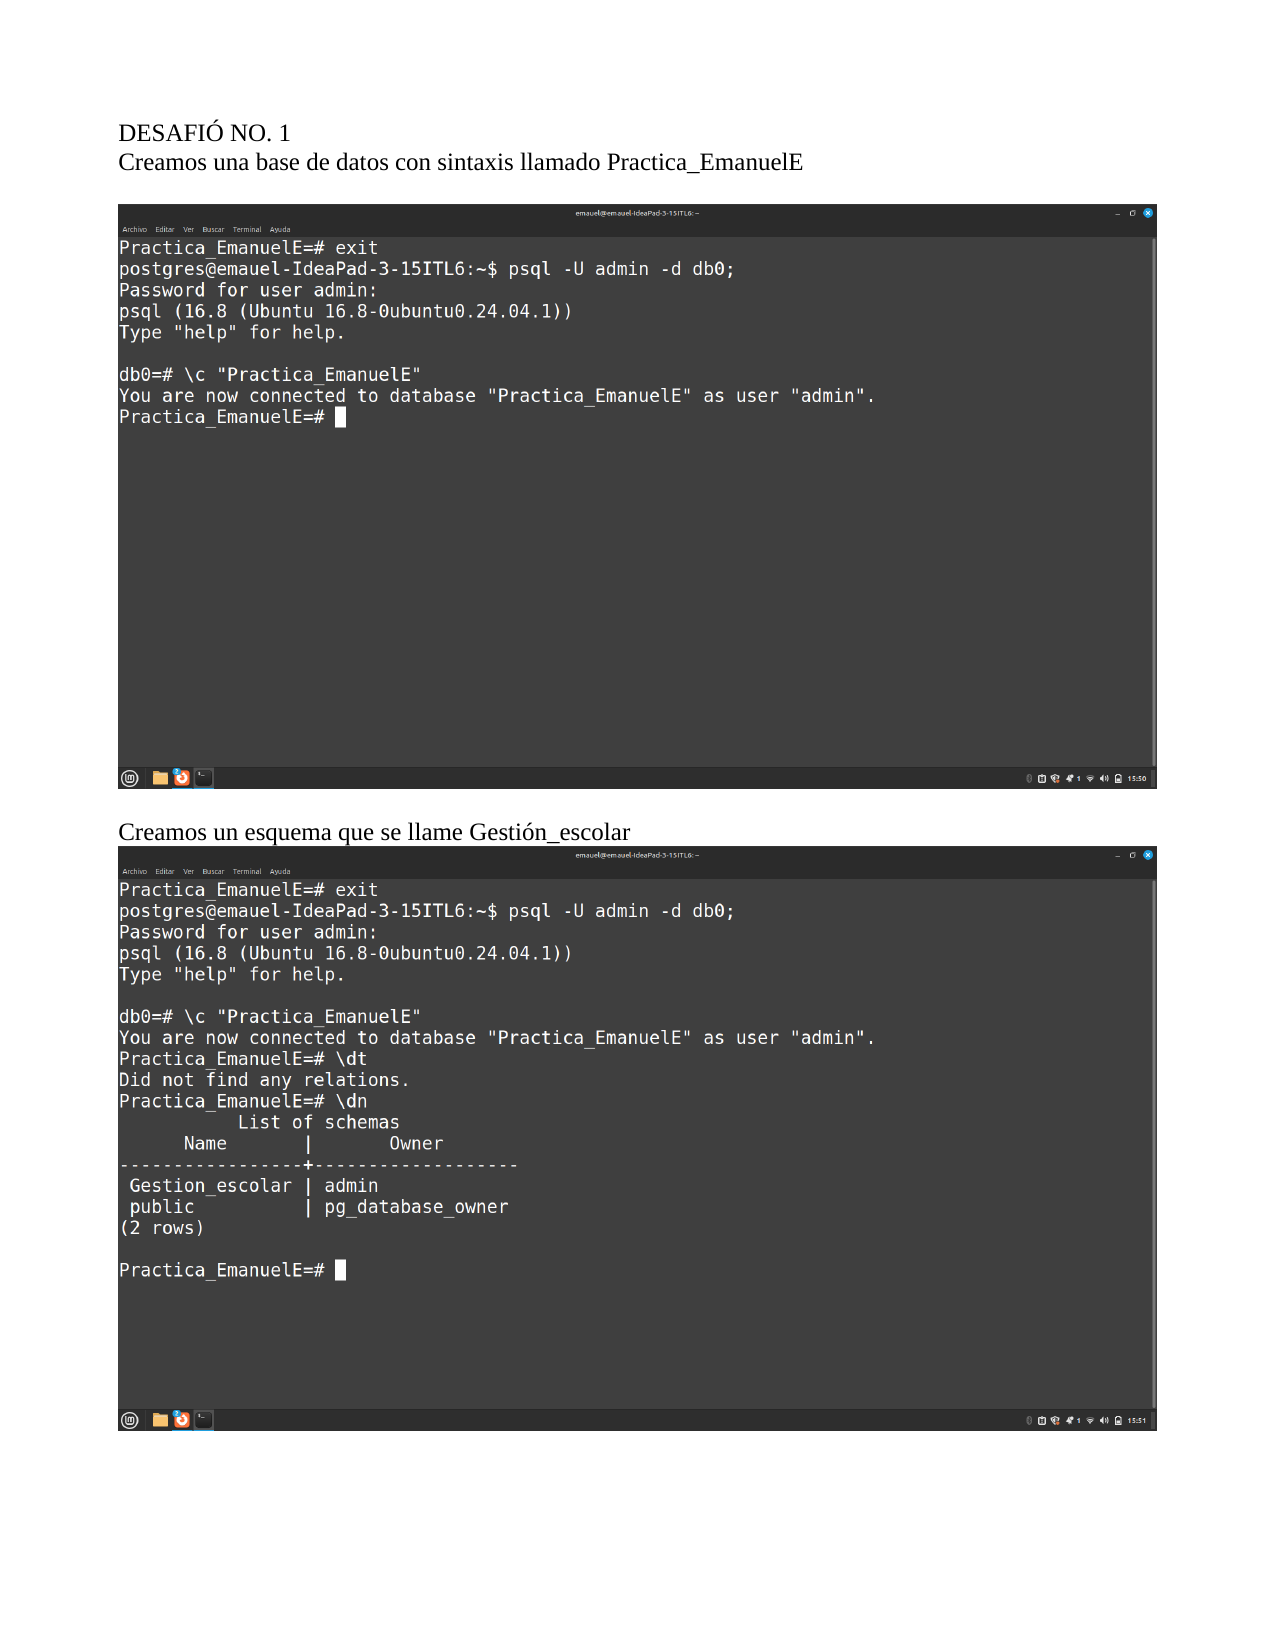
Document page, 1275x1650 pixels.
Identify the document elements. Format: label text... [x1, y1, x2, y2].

picture [118, 846, 1157, 1431]
text DESAFIÓ NO. 1 [118, 118, 1157, 147]
text Creamos una base de datos con sintaxis llamado Practica_EmanuelE [118, 147, 1157, 176]
text Creamos un esquema que se llame Gestión_escolar [118, 817, 1157, 846]
picture [118, 204, 1157, 789]
